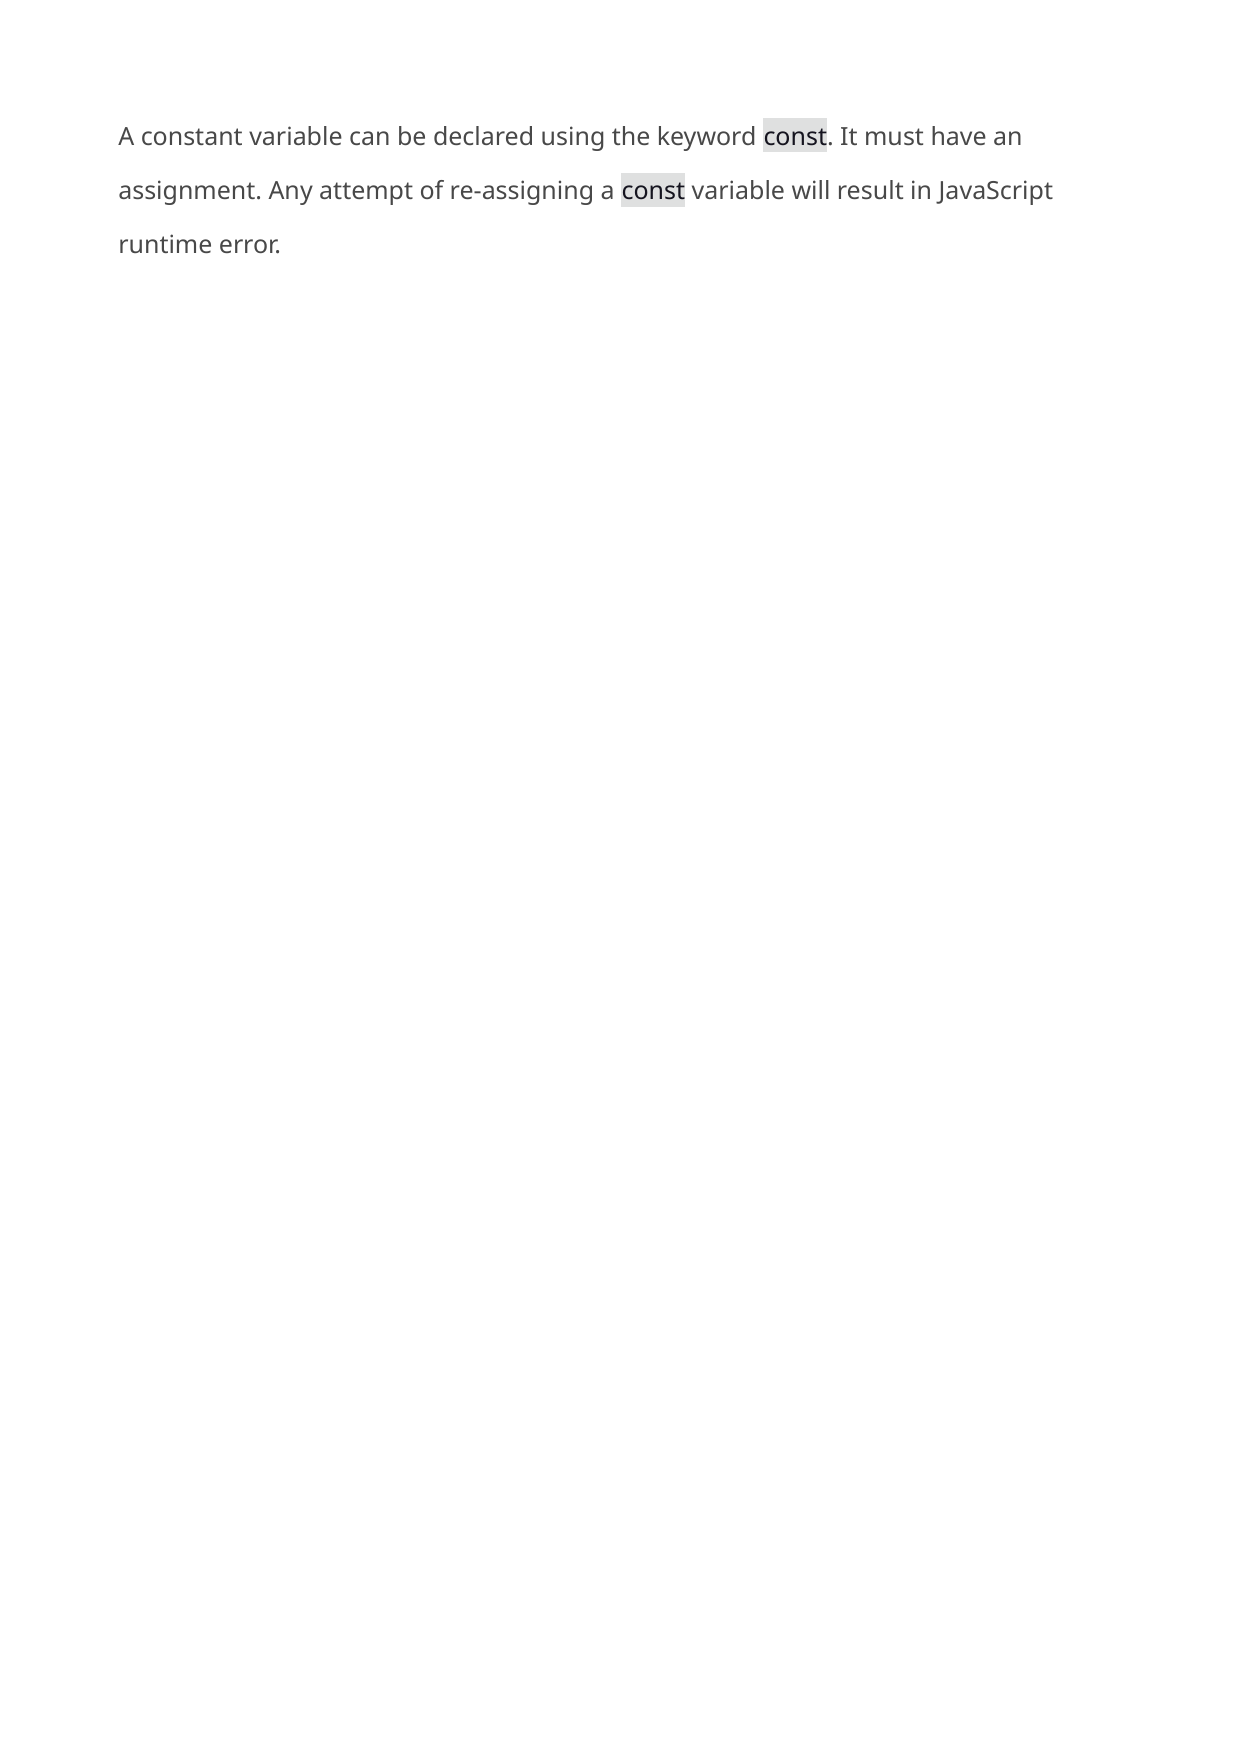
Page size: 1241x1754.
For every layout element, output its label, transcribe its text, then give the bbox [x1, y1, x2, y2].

text A constant variable can be declared using the keyword const. It must have an assignment. Any attempt of re-assigning a const variable will result in JavaScript runtime error. [118, 118, 1122, 261]
